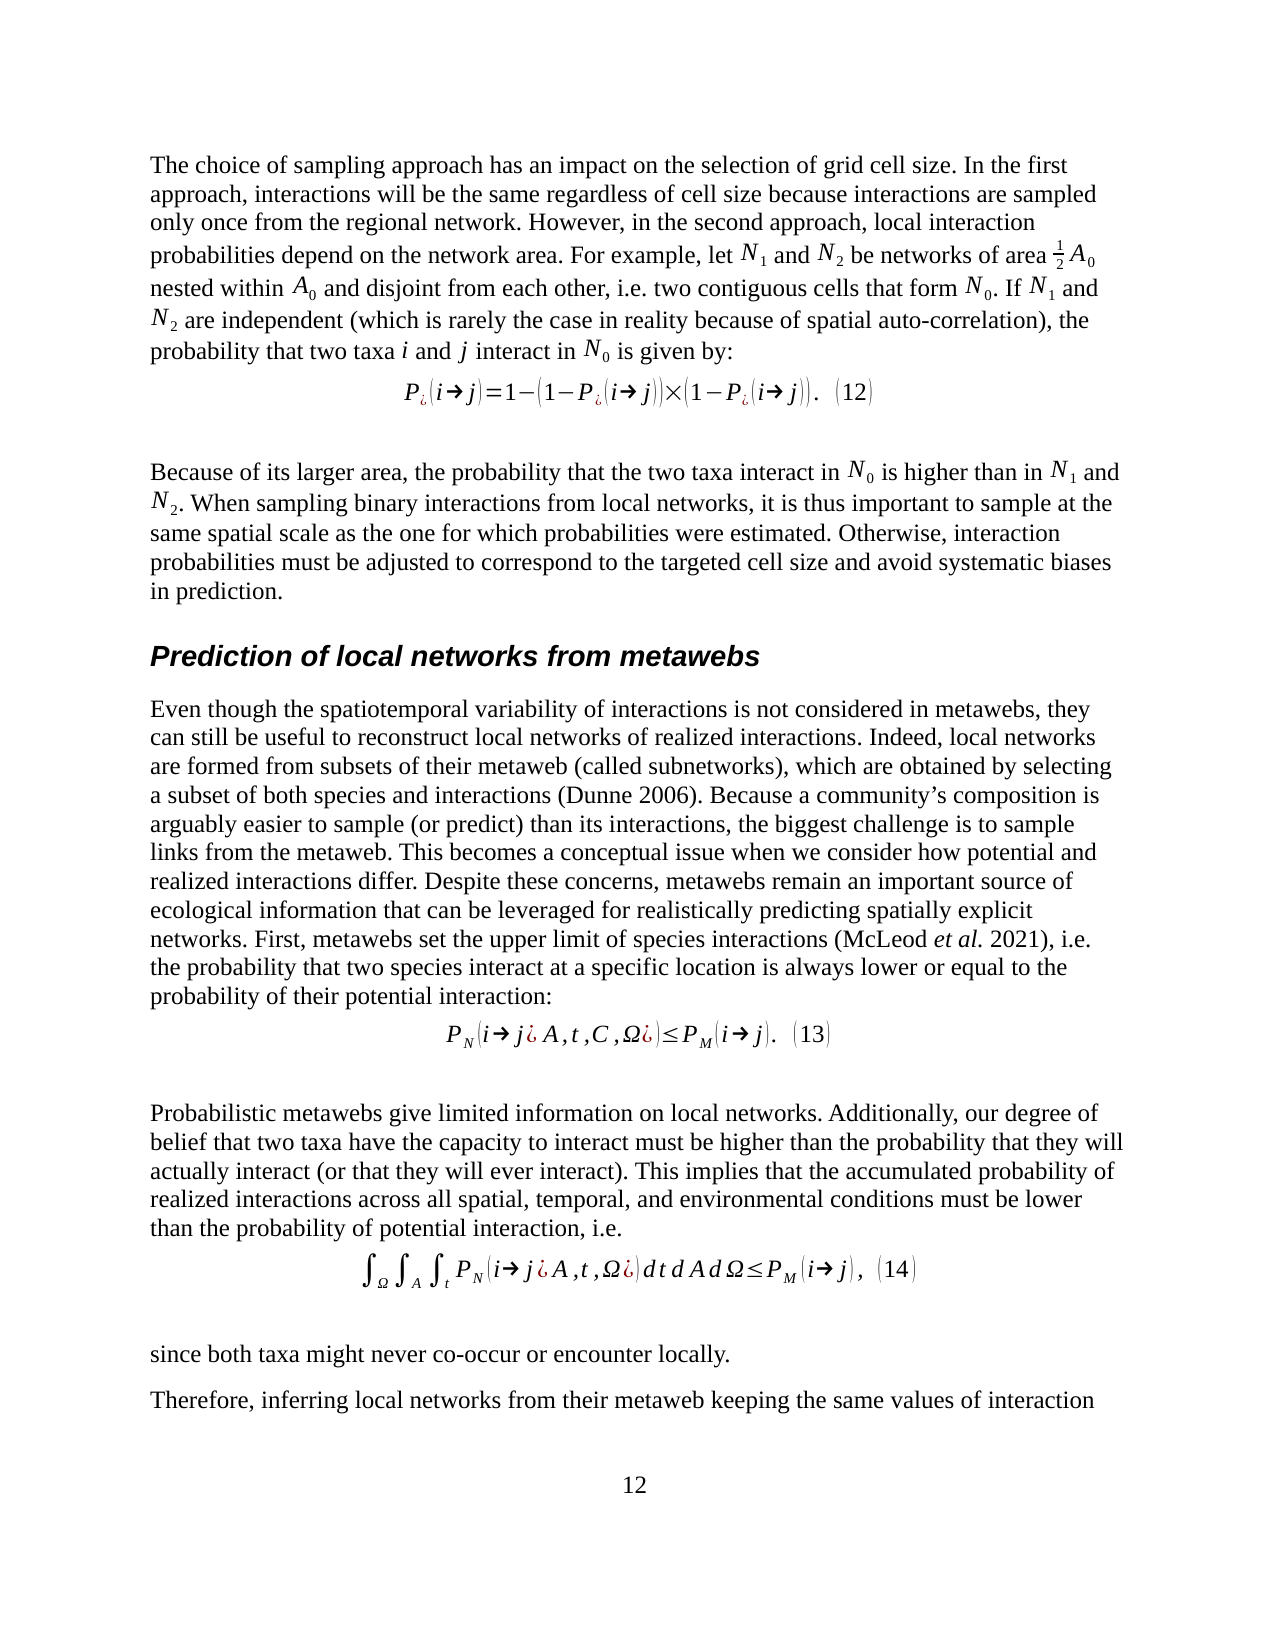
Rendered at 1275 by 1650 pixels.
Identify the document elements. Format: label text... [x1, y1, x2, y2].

text Therefore, inferring local networks from their metaweb keeping the same values of interaction [150, 1385, 1125, 1414]
text Because of its larger area, the probability that the two taxa interact in is higher than in and . When sampling binary interactions from local networks, it is thus important to sample at the same spatial scale as the one for which probabilities were estimated. Otherwise, interaction probabilities must be adjusted to correspond to the targeted cell size and avoid systematic biases in prediction. [150, 456, 1125, 605]
text Probabilistic metawebs give limited information on local networks. Additionally, our degree of belief that two taxa have the capacity to interact must be higher than the probability that they will actually interact (or that they will ever interact). This implies that the accumulated probability of realized interactions across all spatial, temporal, and environmental conditions must be lower than the probability of potential interaction, i.e. [150, 1098, 1125, 1242]
subtitle Prediction of local networks from metawebs [150, 639, 1125, 672]
text The choice of sampling approach has an impact on the selection of grid cell size. In the first approach, interactions will be the same regardless of cell size because interactions are sampled only once from the regional network. However, in the second approach, local interaction probabilities depend on the network area. For example, let and be networks of area nested within and disjoint from each other, i.e. two contiguous cells that form . If and are independent (which is rarely the case in reality because of spatial auto-correlation), the probability that two taxa and interact in is given by: [150, 150, 1125, 366]
text since both taxa might never co-occur or encounter locally. [150, 1339, 1125, 1367]
text Even though the spatiotemporal variability of interactions is not considered in metawebs, they can still be useful to reconstruct local networks of realized interactions. Indeed, local networks are formed from subsets of their metaweb (called subnetworks), which are obtained by selecting a subset of both species and interactions (Dunne 2006). Because a community’s composition is arguably easier to sample (or predict) than its interactions, the biggest challenge is to sample links from the metaweb. This becomes a conceptual issue when we consider how potential and realized interactions differ. Despite these concerns, metawebs remain an important source of ecological information that can be leveraged for realistically predicting spatially explicit networks. First, metawebs set the upper limit of species interactions (McLeod et al. 2021), i.e. the probability that two species interact at a specific location is always lower or equal to the probability of their potential interaction: [150, 694, 1125, 1010]
